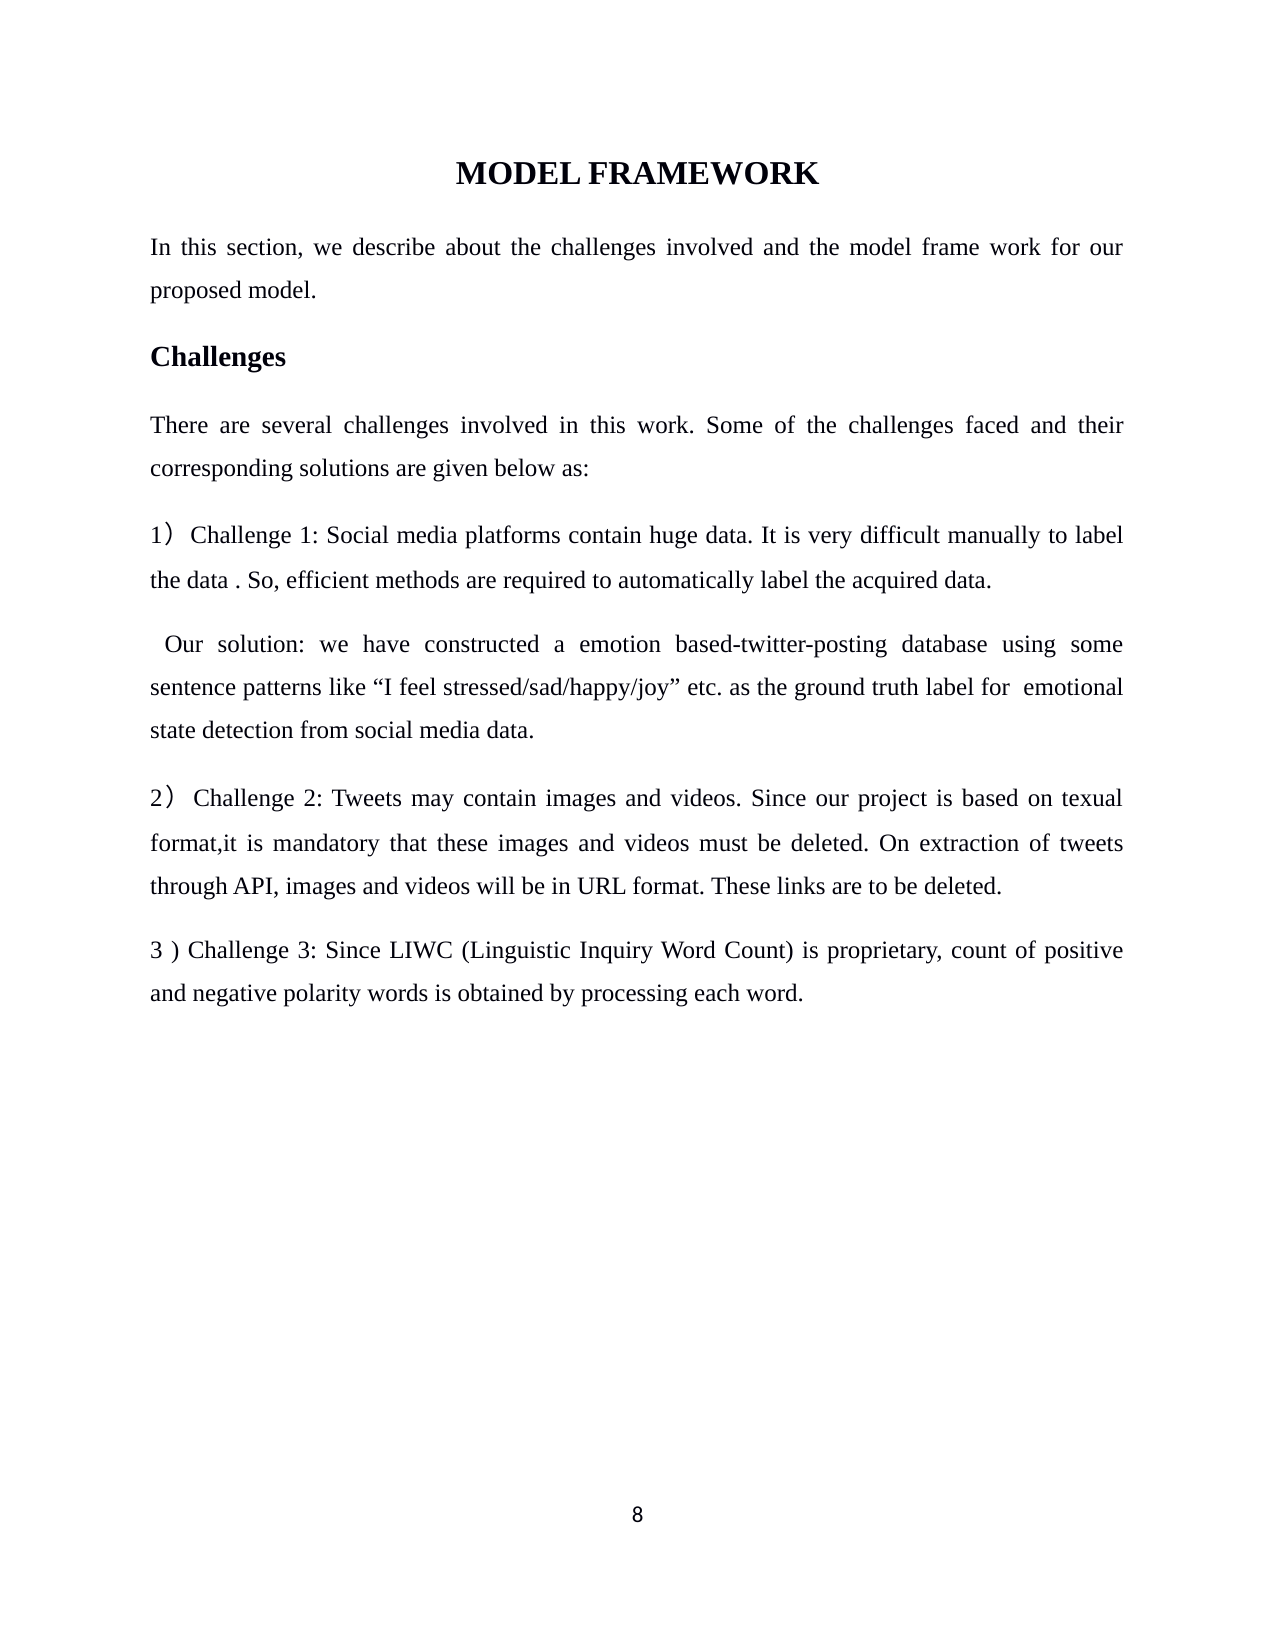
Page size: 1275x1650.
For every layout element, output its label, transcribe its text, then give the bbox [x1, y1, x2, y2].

text In this section, we describe about the challenges involved and the model frame work for our proposed model. [150, 232, 1125, 303]
text 3 ) Challenge 3: Since LIWC (Linguistic Inquiry Word Count) is proprietary, count of positive and negative polarity words is obtained by processing each word. [150, 935, 1125, 1007]
text Our solution: we have constructed a emotion based-twitter-posting database using some sentence patterns like “I feel stressed/sad/happy/joy” etc. as the ground truth label for emotional state detection from social media data. [150, 629, 1125, 744]
text 1）Challenge 1: Social media platforms contain huge data. It is very difficult manually to label the data . So, efficient methods are required to automatically label the acquired data. [150, 517, 1125, 594]
text There are several challenges involved in this work. Some of the challenges faced and their corresponding solutions are given below as: [150, 410, 1125, 482]
text 2）Challenge 2: Tweets may contain images and videos. Since our project is based on texual format,it is mandatory that these images and videos must be deleted. On extraction of tweets through API, images and videos will be in URL format. These links are to be deleted. [150, 779, 1125, 900]
text MODEL FRAMEWORK [150, 153, 1125, 192]
text Challenges [150, 339, 1125, 372]
